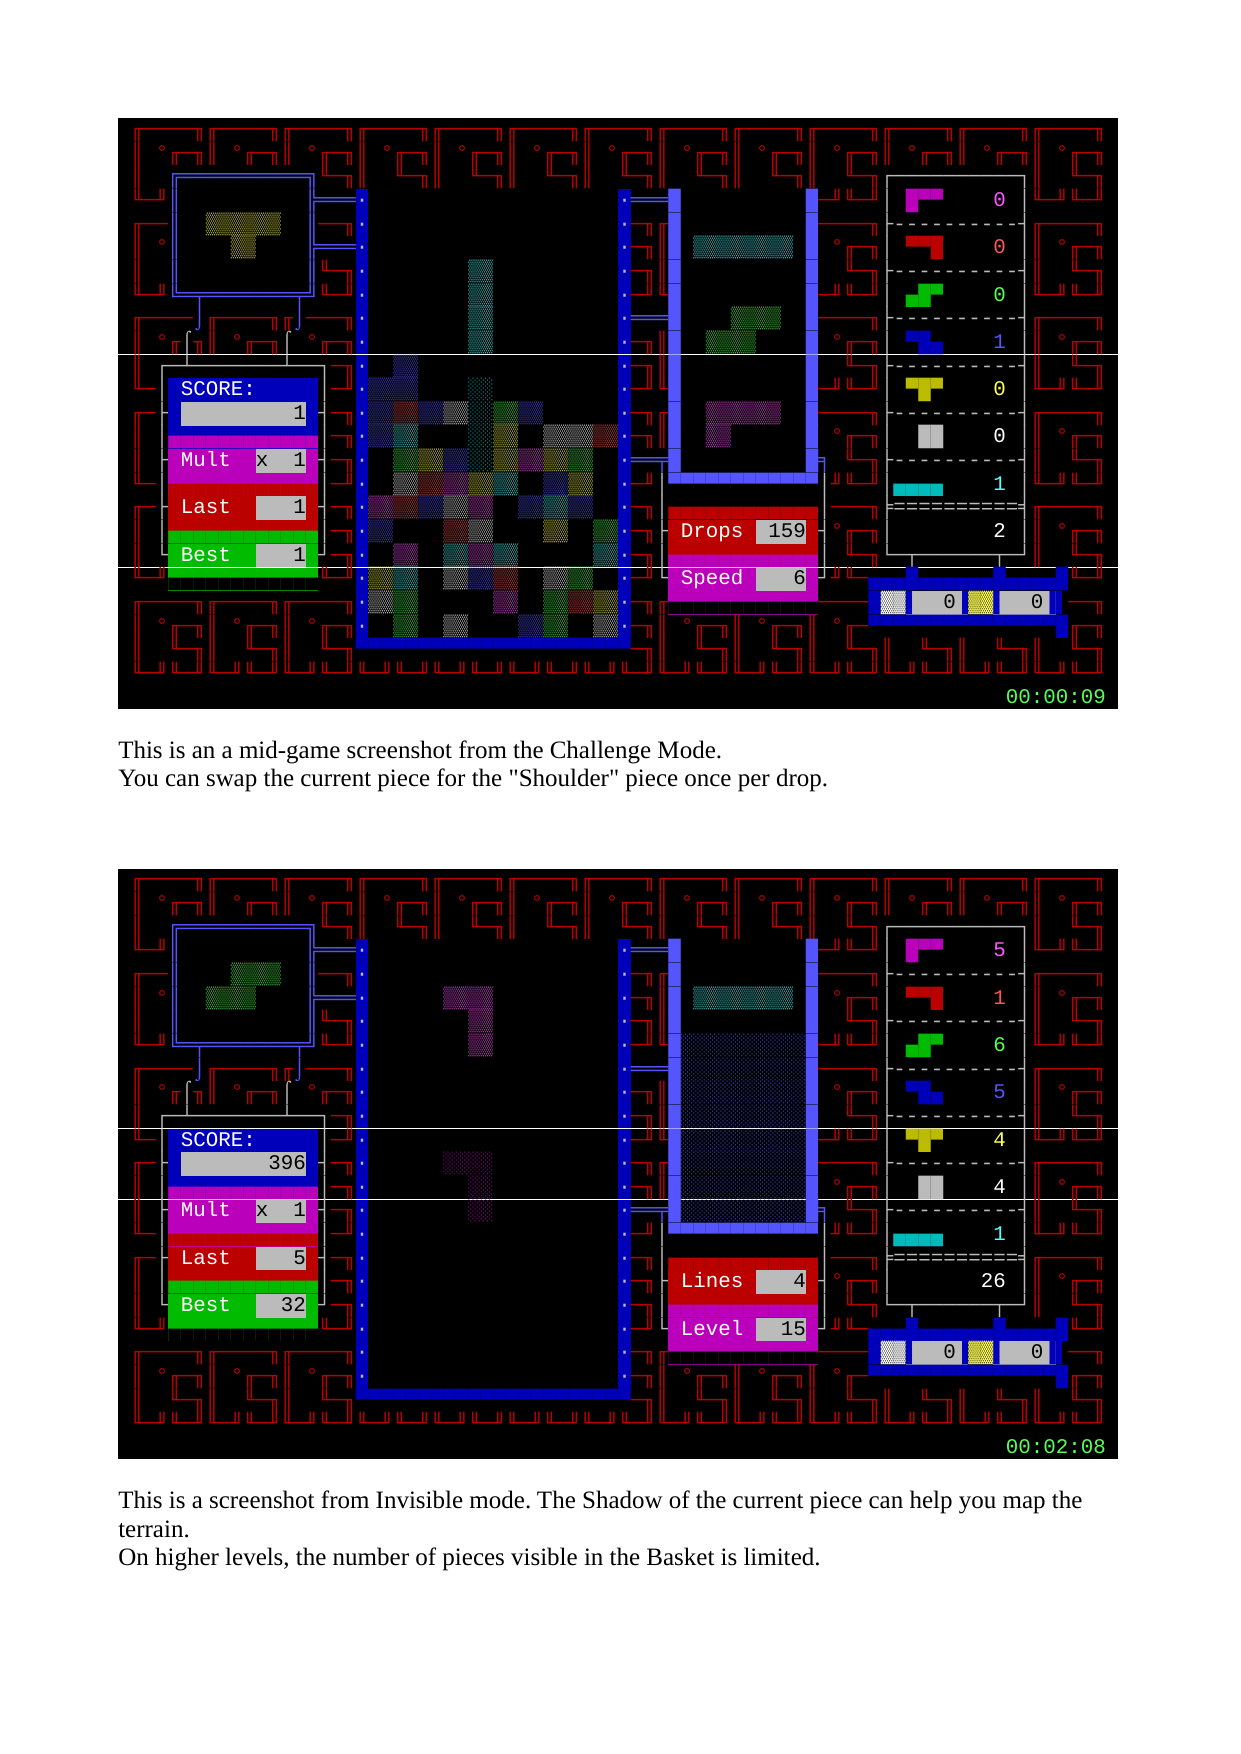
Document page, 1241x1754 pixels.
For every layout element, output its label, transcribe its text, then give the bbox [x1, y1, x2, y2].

text ║ │▄▄▄▄▄▄▄▄▄▄▄▄│─╖∙ ∙─╖├ Lines 4 ┤°╓─╖│ 26 │║ °╓─╖ [118, 1270, 1122, 1294]
text ╓─├ 396 ┤─╖∙ ░░░░ ∙─╖╓█░░░░░░░░░░█────╖├----------┤╓────╖ [118, 1152, 1122, 1176]
text ╙─╜╚═╤═══════╤╝╙─╜∙ ▒▒ ∙─╜╙█ █─╜╙─╜│ ▄█▀ 0 │╙─╜╙─╜ [681, 284, 805, 307]
text ║ °╓─╖║ °╓─╖║ °╓─╖∙ ▒▒ ▒▒ ▒▒▒▒ ▒▒∙─╖║ °╓─╖║ °╓─╖║ °╓─▀▀▀▀▀▀▀▀▀▀▀▀▀▀▀█╓─╖ [664, 615, 734, 638]
text ╓────╖╓────╖╓────╖╓────╖╓────╖╓────╖╓────╖╓────╖╓────╖╓────╖╓────╖╓────╖╓────╖ [118, 868, 1122, 892]
text ║ °║ ▒▒▒▒ ╠═══∙ ▒▒▒▒ ∙─╖║█ ▒▒▒▒▒▒▒▒ █ °╓─╖│ ▀▀█ 1 │║ °╓─╖ [681, 987, 805, 1010]
text ║ °╓─╖║ °╓─╖║ °╓─╖║ °╓─╖║ °╓─╖║ °╓─╖║ °╓─╖║ °╓─╖║ °╓─╖║ °╓─╖║ °╓─╖║ °╓─╖║ °╓─╖ [889, 142, 959, 165]
text ║ ║ ║╙─╖∙ ▒▒ ∙─╖║█ █ ╙─╖├----------┤║ ╙─╖ [118, 1010, 1122, 1034]
text ║ °╓─╖║ °╓─╖║ °╓─╖∙ ▒▒ ▒▒ ▒▒▒▒ ▒▒∙─╖║ °╓─╖║ °╓─╖║ °╓─▀▀▀▀▀▀▀▀▀▀▀▀▀▀▀█╓─╖ [139, 615, 209, 638]
text ╙─╜╙─╜╙─╜╙─╜╙─╜╙─╜╙─╜╙─╜╙─╜╙─╜╙─╜╙─╜╙─╜╙─╜╙─╜╙─╜╙─╜╙─╜╙─╜╙─╜╙─╜╙─╜╙─╜╙─╜╙─╜╙─╜ [118, 662, 1122, 686]
text ╓────⌡╓────╖╓⌡───╖∙ ∙═══█░░░░░░░░░░█────╖├----------┤╓────╖ [199, 1058, 299, 1081]
text ╙─╜╚═╤═══════╤╝╙─╜∙ ▒▒ ∙─╜╙█ █─╜╙─╜│ ▄█▀ 0 │╙─╜╙─╜ [118, 284, 199, 307]
text ╓────⌡╓────╖╓⌡───╖∙ ∙═══█░░░░░░░░░░█────╖├----------┤╓────╖ [299, 1058, 668, 1081]
text ║ ╙─╖║ ╙─╖║ ╙─╖▀▀▀▀▀▀▀▀▀▀▀▀▀▀▀▀▀▀▀▀▀▀─╖║ ╙─╖║ ╙─╖║ ╙─╖║ ╙─╖║ ╙─╖║ ╙─╖ [327, 1389, 647, 1412]
text ║ °╓─╖║ °╓─╖║ °╓─╖║ °╓─╖║ °╓─╖║ °╓─╖║ °╓─╖║ °╓─╖║ °╓─╖║ °╓─╖║ °╓─╖║ °╓─╖║ °╓─╖ [139, 142, 209, 165]
text You can swap the current piece for the "Shoulder" piece once per drop. [118, 763, 1122, 792]
text ╓─├ Last 5 ┤─╖∙ ∙─╖│▄▄▄▄▄▄▄▄▄▄▄▄│───╖╞==========╡╓────╖ [162, 1247, 324, 1270]
text ╓────⌡╓────╖╓⌡───╖∙ ∙═══█░░░░░░░░░░█────╖├----------┤╓────╖ [1025, 1058, 1122, 1081]
text ║ │▄▄▄▄▄▄▄▄▄▄▄▄│─╖∙▒▒▒▒ ░░▒▒ ▒▒▒▒▒▒∙─╖║█ ▒▒ █ °╓─╖│ ██ 0 │║ °╓─╖ [118, 425, 1122, 450]
text ║ ┌─┴───────┴──┐─╖∙ ∙─╖║█░░░░░░░░░░█ ╙─╖├----------┤║ ╙─╖ [887, 1105, 1024, 1128]
text ╓─├ Last 5 ┤─╖∙ ∙─╖│▄▄▄▄▄▄▄▄▄▄▄▄│───╖╞==========╡╓────╖ [325, 1247, 661, 1270]
text ║ °╓─╖║ °╓─╖║ °╓─╖║ °╓─╖║ °╓─╖║ °╓─╖║ °╓─╖║ °╓─╖║ °╓─╖║ °╓─╖║ °╓─╖║ °╓─╖║ °╓─╖ [214, 142, 284, 165]
text ║ °║ ▒▒▒▒ ╠═══∙ ▒▒▒▒ ∙─╖║█ ▒▒▒▒▒▒▒▒ █ °╓─╖│ ▀▀█ 1 │║ °╓─╖ [310, 987, 659, 1010]
text ║ °╓─╖║ °╓─╖║ °╓─╖║ °╓─╖║ °╓─╖║ °╓─╖║ °╓─╖║ °╓─╖║ °╓─╖║ °╓─╖║ °╓─╖║ °╓─╖║ °╓─╖ [289, 142, 359, 165]
text ╙─╜╚═╤═══════╤╝╙─╜∙ ▒▒ ∙─╜╙█ █─╜╙─╜│ ▄█▀ 0 │╙─╜╙─╜ [818, 284, 886, 307]
text This is a screenshot from Invisible mode. The Shadow of the current piece can help you map the terrain. [118, 1485, 1122, 1542]
text ╓─├ 1 ┤─╖∙▒▒▒▒▒▒▒▒░░▒▒▒▒ ∙─╖╓█ ▒▒▒▒▒▒ █────╖├----------┤╓────╖ [818, 402, 886, 426]
text ╙─╜▄▄▄▄▄▄▄▄▄▄▄▄╙─╜∙ ∙─╜└ Level 15 ┘╜╙─▄▄▄█▄▄▄▄▄▄█▄▄▄▄█╙─╜ [1068, 1318, 1122, 1341]
text ╓────╖╓────╖╓────╖∙ ∙─╖╓▄▄▄▄▄▄▄▄▄▄▄▄────█▓▓▌ 0▐▓▓▌ 0▐▌──╖ [118, 1341, 1122, 1365]
text ╓─├ Last 5 ┤─╖∙ ∙─╖│▄▄▄▄▄▄▄▄▄▄▄▄│───╖╞==========╡╓────╖ [1025, 1247, 1122, 1270]
text ╓────⌡╓────╖╓⌡───╖∙ ∙═══█░░░░░░░░░░█────╖├----------┤╓────╖ [818, 1058, 886, 1081]
text ║ └ Best 32 ┘─╖∙ ∙─╖│▄▄▄▄▄▄▄▄▄▄▄▄│ ╙─╖└─┬──────┬─┘║ ╙─╖ [118, 1294, 1122, 1318]
text ║ °╓─╖║ °╓─╖║ °╓─╖║ °╓─╖║ °╓─╖║ °╓─╖║ °╓─╖║ °╓─╖║ °╓─╖║ °╓─╖║ °╓─╖║ °╓─╖║ °╓─╖ [664, 142, 734, 165]
text 00:00:09 [118, 686, 1122, 709]
text ╙─│ SCORE: │─╜∙ ∙─╜╙█░░░░░░░░░░█─╜╙─╜│ ▀█▀ 4 │╙─╜╙─╜ [118, 1128, 1122, 1152]
text ║ °║ ▒▒▒▒ ╠═══∙ ▒▒▒▒ ∙─╖║█ ▒▒▒▒▒▒▒▒ █ °╓─╖│ ▀▀█ 1 │║ °╓─╖ [1039, 987, 1122, 1010]
text ║ °╓─╖║ °╓─╖║ °╓─╖∙ ∙─╖║ °╓─╖║ °╓─╖║ °╓─▀▀▀▀▀▀▀▀▀▀▀▀▀▀▀█╓─╖ [118, 1365, 1122, 1389]
text ║ ┌─┴───────┴──┐─╖∙ ∙─╖║█░░░░░░░░░░█ ╙─╖├----------┤║ ╙─╖ [287, 1105, 659, 1128]
text ║ °╓─╖║ °╓─╖║ °╓─╖║ °╓─╖║ °╓─╖║ °╓─╖║ °╓─╖║ °╓─╖║ °╓─╖║ °╓─╖║ °╓─╖║ °╓─╖║ °╓─╖ [118, 892, 1122, 916]
text ║ ┌─┴───────┴──┐─╖∙ ∙─╖║█░░░░░░░░░░█ ╙─╖├----------┤║ ╙─╖ [818, 1105, 872, 1128]
text ╙─│▄▄▄▄▄▄▄▄▄▄▄▄│─╜∙ ▒▒▒▒▒▒▒▒▒▒ ▒▒▒▒ ∙─╜│▀▀▀▀▀▀▀▀▀▀▀▀│╜╙─╜│▄▄▄▄ 1 │╙─╜╙─╜ [325, 473, 661, 496]
text ╓─├ 1 ┤─╖∙▒▒▒▒▒▒▒▒░░▒▒▒▒ ∙─╖╓█ ▒▒▒▒▒▒ █────╖├----------┤╓────╖ [162, 402, 324, 426]
text ╓──║ ▒▒▒▒▒▒ ║──╖∙ ∙─╖╓█ █────╖├----------┤╓────╖ [1025, 213, 1122, 236]
text ║ °╓─╖║ °╓─╖║ °╓─╖║ °╓─╖║ °╓─╖║ °╓─╖║ °╓─╖║ °╓─╖║ °╓─╖║ °╓─╖║ °╓─╖║ °╓─╖║ °╓─╖ [439, 142, 509, 165]
text ║ °║ ▒▒▒▒ ╠═══∙ ▒▒▒▒ ∙─╖║█ ▒▒▒▒▒▒▒▒ █ °╓─╖│ ▀▀█ 1 │║ °╓─╖ [177, 987, 309, 1010]
text ║ ╔══════════╗╙─╖║ ╙─╖║ ╙─╖║ ╙─╖║ ╙─╖║ ╙─╖║ ╙─╖║ ╙─╖┌──────────┐║ ╙─╖ [139, 916, 347, 939]
text ║ ╔══════════╗╙─╖║ ╙─╖║ ╙─╖║ ╙─╖║ ╙─╖║ ╙─╖║ ╙─╖║ ╙─╖┌──────────┐║ ╙─╖ [118, 165, 1122, 189]
text ╙─╜╚═╤═══════╤╝╙─╜∙ ▒▒ ∙─╜╙█ █─╜╙─╜│ ▄█▀ 0 │╙─╜╙─╜ [1025, 284, 1122, 307]
text ║ ╔══════════╗╙─╖║ ╙─╖║ ╙─╖║ ╙─╖║ ╙─╖║ ╙─╖║ ╙─╖║ ╙─╖┌──────────┐║ ╙─╖ [852, 916, 1034, 939]
text ╙─│▄▄▄▄▄▄▄▄▄▄▄▄│─╜∙ ▒▒▒▒▒▒▒▒▒▒ ▒▒▒▒ ∙─╜│▀▀▀▀▀▀▀▀▀▀▀▀│╜╙─╜│▄▄▄▄ 1 │╙─╜╙─╜ [162, 473, 324, 496]
text ╓────╖╓────╖╓────╖∙▒▒▒▒ ▒▒ ▒▒▒▒▒▒∙─╖╓▄▄▄▄▄▄▄▄▄▄▄▄────█▓▓▌ 0▐▓▓▌ 0▐▌──╖ [118, 591, 1122, 615]
text ╓─├ Last 5 ┤─╖∙ ∙─╖│▄▄▄▄▄▄▄▄▄▄▄▄│───╖╞==========╡╓────╖ [887, 1247, 1024, 1270]
text ║ ├ Mult x 1 ┤─╖∙ ░░ ∙══╤█░░░░░░░░░░█╕ ╙─╖├----------┤║ ╙─╖ [118, 1199, 1122, 1223]
text ╙─╜╚═╤═══════╤╝╙─╜∙ ▒▒ ∙─╜╙█░░░░░░░░░░█─╜╙─╜│ ▄█▀ 6 │╙─╜╙─╜ [118, 1034, 1122, 1058]
text ╓──║ ▒▒▒▒▒▒ ║──╖∙ ∙─╖╓█ █────╖├----------┤╓────╖ [118, 213, 172, 236]
text ╓────⌡╓────╖╓⌡───╖∙ ∙═══█░░░░░░░░░░█────╖├----------┤╓────╖ [118, 1058, 199, 1081]
text ║ °╓─╖║ °╓─╖║ °╓─╖║ °╓─╖║ °╓─╖║ °╓─╖║ °╓─╖║ °╓─╖║ °╓─╖║ °╓─╖║ °╓─╖║ °╓─╖║ °╓─╖ [1039, 142, 1122, 165]
text ║ ╔══════════╗╙─╖║ ╙─╖║ ╙─╖║ ╙─╖║ ╙─╖║ ╙─╖║ ╙─╖║ ╙─╖┌──────────┐║ ╙─╖ [887, 927, 1024, 939]
text ║ °╓─╖║ °╓─╖║ °╓─╖║ °╓─╖║ °╓─╖║ °╓─╖║ °╓─╖║ °╓─╖║ °╓─╖║ °╓─╖║ °╓─╖║ °╓─╖║ °╓─╖ [589, 142, 659, 165]
text ╓─├ Last 5 ┤─╖∙ ∙─╖│▄▄▄▄▄▄▄▄▄▄▄▄│───╖╞==========╡╓────╖ [662, 1247, 824, 1270]
text ║ °╓─╖║ °╓─╖║ °╓─╖║ °╓─╖║ °╓─╖║ °╓─╖║ °╓─╖║ °╓─╖║ °╓─╖║ °╓─╖║ °╓─╖║ °╓─╖║ °╓─╖ [964, 142, 1034, 165]
text ╓────╖╓────╖╓────╖╓────╖╓────╖╓────╖╓────╖╓────╖╓────╖╓────╖╓────╖╓────╖╓────╖ [118, 118, 1122, 142]
text ╙─╜╚═╤═══════╤╝╙─╜∙ ▒▒ ∙─╜╙█ █─╜╙─╜│ ▄█▀ 0 │╙─╜╙─╜ [177, 284, 309, 292]
text ╓──║ ▒▒▒▒ ║──╖∙ ∙─╖╓█ █────╖├----------┤╓────╖ [118, 963, 1122, 987]
text ║ °╓─╖║ °╓─╖║ °╓─╖║ °╓─╖║ °╓─╖║ °╓─╖║ °╓─╖║ °╓─╖║ °╓─╖║ °╓─╖║ °╓─╖║ °╓─╖║ °╓─╖ [364, 142, 434, 165]
text ╓─├ 1 ┤─╖∙▒▒▒▒▒▒▒▒░░▒▒▒▒ ∙─╖╓█ ▒▒▒▒▒▒ █────╖├----------┤╓────╖ [681, 402, 805, 426]
text ╙─╜╙─╜╙─╜╙─╜╙─╜╙─╜╙─╜╙─╜╙─╜╙─╜╙─╜╙─╜╙─╜╙─╜╙─╜╙─╜╙─╜╙─╜╙─╜╙─╜╙─╜╙─╜╙─╜╙─╜╙─╜╙─╜ [118, 1412, 1122, 1436]
text ║ └ Best 1 ┘─╖∙ ▒▒ ▒▒▒▒▒▒ ▒▒∙─╖│▄▄▄▄▄▄▄▄▄▄▄▄│ ╙─╖└─┬──────┬─┘║ ╙─╖ [139, 544, 661, 567]
text ╓─├ 1 ┤─╖∙▒▒▒▒▒▒▒▒░░▒▒▒▒ ∙─╖╓█ ▒▒▒▒▒▒ █────╖├----------┤╓────╖ [887, 402, 1024, 426]
text ╙─╜║ ╠═══∙ ∙═══█ █─╜╙─╜│ █▀▀ 5 │╙─╜╙─╜ [118, 939, 1122, 963]
text ║ │▄▄▄▄▄▄▄▄▄▄▄▄│─╖∙ ░░ ∙─╖║█░░░░░░░░░░█ °╓─╖│ ██ 4 │║ °╓─╖ [681, 1176, 805, 1199]
text ╙─╜▄▄▄▄▄▄▄▄▄▄▄▄╙─╜∙▒▒▒▒ ▒▒▒▒▒▒ ▒▒▒▒ ∙─╜└ Speed 6 ┘╜╙─▄▄▄█▄▄▄▄▄▄█▄▄▄▄█╙─╜ [118, 567, 1122, 591]
text ║ °╓⌠╖║ °╓─╖⌠ °╓─╖∙ ∙─╖║█░░░░░░░░░░█ °╓─╖│ ▀█▄ 5 │║ °╓─╖ [118, 1081, 1122, 1105]
text ║ ┌─┴───────┴──┐─╖∙ ∙─╖║█░░░░░░░░░░█ ╙─╖├----------┤║ ╙─╖ [162, 1116, 324, 1128]
text ╙─╜▄▄▄▄▄▄▄▄▄▄▄▄╙─╜∙ ∙─╜└ Level 15 ┘╜╙─▄▄▄█▄▄▄▄▄▄█▄▄▄▄█╙─╜ [118, 1318, 905, 1341]
text ║ │▄▄▄▄▄▄▄▄▄▄▄▄│─╖∙ ░░ ∙─╖║█░░░░░░░░░░█ °╓─╖│ ██ 4 │║ °╓─╖ [818, 1176, 886, 1199]
text ║ °╓─╖║ °╓─╖║ °╓─╖∙ ▒▒ ▒▒ ▒▒▒▒ ▒▒∙─╖║ °╓─╖║ °╓─╖║ °╓─▀▀▀▀▀▀▀▀▀▀▀▀▀▀▀█╓─╖ [739, 615, 809, 638]
text ║ °╓⌠╖║ °╓─╖⌠ °╓─╖∙ ▒▒ ∙─╖║█ ▒▒▒▒ █ °╓─╖│ ▀█▄ 1 │║ °╓─╖ [214, 331, 659, 354]
text ╙─│▄▄▄▄▄▄▄▄▄▄▄▄│─╜∙ ▒▒▒▒▒▒▒▒▒▒ ▒▒▒▒ ∙─╜│▀▀▀▀▀▀▀▀▀▀▀▀│╜╙─╜│▄▄▄▄ 1 │╙─╜╙─╜ [662, 473, 824, 496]
text ║ └ Best 1 ┘─╖∙ ▒▒ ▒▒▒▒▒▒ ▒▒∙─╖│▄▄▄▄▄▄▄▄▄▄▄▄│ ╙─╖└─┬──────┬─┘║ ╙─╖ [662, 544, 824, 567]
text ║ °╓─╖║ °╓─╖║ °╓─╖║ °╓─╖║ °╓─╖║ °╓─╖║ °╓─╖║ °╓─╖║ °╓─╖║ °╓─╖║ °╓─╖║ °╓─╖║ °╓─╖ [739, 142, 809, 165]
text On higher levels, the number of pieces visible in the Basket is limited. [118, 1542, 1122, 1571]
text ║ °╓─╖║ °╓─╖║ °╓─╖∙ ▒▒ ▒▒ ▒▒▒▒ ▒▒∙─╖║ °╓─╖║ °╓─╖║ °╓─▀▀▀▀▀▀▀▀▀▀▀▀▀▀▀█╓─╖ [289, 615, 659, 638]
text ║ °╓⌠╖║ °╓─╖⌠ °╓─╖∙ ▒▒ ∙─╖║█ ▒▒▒▒ █ °╓─╖│ ▀█▄ 1 │║ °╓─╖ [681, 331, 805, 354]
text ╓────⌡╓────╖╓⌡───╖∙ ∙═══█░░░░░░░░░░█────╖├----------┤╓────╖ [887, 1058, 1024, 1081]
text ╓─├ Last 1 ┤─╖∙▒▒▒▒▒▒▒▒▒▒ ▒▒▒▒▒▒ ∙─╖│▄▄▄▄▄▄▄▄▄▄▄▄│───╖╞==========╡╓────╖ [118, 496, 1122, 520]
text ║ °╓─╖║ °╓─╖║ °╓─╖∙ ▒▒ ▒▒ ▒▒▒▒ ▒▒∙─╖║ °╓─╖║ °╓─╖║ °╓─▀▀▀▀▀▀▀▀▀▀▀▀▀▀▀█╓─╖ [852, 626, 1055, 638]
text ║ °╓─╖║ °╓─╖║ °╓─╖∙ ▒▒ ▒▒ ▒▒▒▒ ▒▒∙─╖║ °╓─╖║ °╓─╖║ °╓─▀▀▀▀▀▀▀▀▀▀▀▀▀▀▀█╓─╖ [214, 615, 284, 638]
text ║ └ Best 1 ┘─╖∙ ▒▒ ▒▒▒▒▒▒ ▒▒∙─╖│▄▄▄▄▄▄▄▄▄▄▄▄│ ╙─╖└─┬──────┬─┘║ ╙─╖ [887, 544, 1024, 554]
text ╙─╜╚═╤═══════╤╝╙─╜∙ ▒▒ ∙─╜╙█ █─╜╙─╜│ ▄█▀ 0 │╙─╜╙─╜ [931, 284, 1024, 307]
text ╙─│▄▄▄▄▄▄▄▄▄▄▄▄│─╜∙ ∙─╜│▀▀▀▀▀▀▀▀▀▀▀▀│╜╙─╜│▄▄▄▄ 1 │╙─╜╙─╜ [118, 1223, 1122, 1247]
text This is an a mid-game screenshot from the Challenge Mode. [118, 735, 1122, 763]
text ║ ╙─╖║ ╙─╖║ ╙─╖▀▀▀▀▀▀▀▀▀▀▀▀▀▀▀▀▀▀▀▀▀▀─╖║ ╙─╖║ ╙─╖║ ╙─╖║ ╙─╖║ ╙─╖║ ╙─╖ [118, 638, 1122, 662]
text ║ └ Best 1 ┘─╖∙ ▒▒ ▒▒▒▒▒▒ ▒▒∙─╖│▄▄▄▄▄▄▄▄▄▄▄▄│ ╙─╖└─┬──────┬─┘║ ╙─╖ [852, 544, 911, 567]
text ║ │▄▄▄▄▄▄▄▄▄▄▄▄│─╖∙ ░░ ∙─╖║█░░░░░░░░░░█ °╓─╖│ ██ 4 │║ °╓─╖ [162, 1176, 324, 1199]
text ║ ┌─┴───────┴──┐─╖∙ ∙─╖║█░░░░░░░░░░█ ╙─╖├----------┤║ ╙─╖ [681, 1105, 805, 1128]
text ║ ┌─┴───────┴──┐─╖∙ ∙─╖║█░░░░░░░░░░█ ╙─╖├----------┤║ ╙─╖ [1039, 1105, 1097, 1128]
text ╓──║ ▒▒▒▒▒▒ ║──╖∙ ∙─╖╓█ █────╖├----------┤╓────╖ [681, 213, 805, 236]
text ║ │▄▄▄▄▄▄▄▄▄▄▄▄│─╖∙ ░░ ∙─╖║█░░░░░░░░░░█ °╓─╖│ ██ 4 │║ °╓─╖ [943, 1176, 1024, 1199]
text ║ °╓⌠╖║ °╓─╖⌠ °╓─╖∙ ▒▒ ∙─╖║█ ▒▒▒▒ █ °╓─╖│ ▀█▄ 1 │║ °╓─╖ [139, 331, 209, 354]
text ╓──║ ▒▒▒▒▒▒ ║──╖∙ ∙─╖╓█ █────╖├----------┤╓────╖ [314, 213, 668, 236]
text ║ °║ ▒▒▒▒ ╠═══∙ ▒▒▒▒ ∙─╖║█ ▒▒▒▒▒▒▒▒ █ °╓─╖│ ▀▀█ 1 │║ °╓─╖ [943, 987, 1024, 1010]
text ╓──║ ▒▒▒▒▒▒ ║──╖∙ ∙─╖╓█ █────╖├----------┤╓────╖ [177, 213, 309, 236]
text ╙─│ SCORE: │─╜∙▒▒▒▒ ░░ ∙─╜╙█ █─╜╙─╜│ ▀█▀ 0 │╙─╜╙─╜ [118, 378, 1122, 402]
text ║ ║ ║╙─╖∙ ▒▒ ∙─╖║█ █ ╙─╖├----------┤║ ╙─╖ [118, 260, 1122, 284]
text ║ °╓⌠╖║ °╓─╖⌠ °╓─╖∙ ▒▒ ∙─╖║█ ▒▒▒▒ █ °╓─╖│ ▀█▄ 1 │║ °╓─╖ [1039, 331, 1122, 354]
text ╓─├ 1 ┤─╖∙▒▒▒▒▒▒▒▒░░▒▒▒▒ ∙─╖╓█ ▒▒▒▒▒▒ █────╖├----------┤╓────╖ [325, 402, 668, 426]
text ║ °║ ▒▒ ╠═══∙ ∙─╖║█ ▒▒▒▒▒▒▒▒ █ °╓─╖│ ▀▀█ 0 │║ °╓─╖ [118, 236, 1122, 260]
text 00:02:08 [118, 1436, 1122, 1459]
text ╙─╜║ ╠═══∙ ∙═══█ █─╜╙─╜│ █▀▀ 0 │╙─╜╙─╜ [118, 189, 1122, 213]
text ║ ┌─┴───────┴──┐─╖∙ ▒▒ ∙─╖║█ █ ╙─╖├----------┤║ ╙─╖ [118, 354, 1122, 378]
text ╙─╜╚═╤═══════╤╝╙─╜∙ ▒▒ ∙─╜╙█ █─╜╙─╜│ ▄█▀ 0 │╙─╜╙─╜ [300, 284, 668, 307]
text ║ °╓⌠╖║ °╓─╖⌠ °╓─╖∙ ▒▒ ∙─╖║█ ▒▒▒▒ █ °╓─╖│ ▀█▄ 1 │║ °╓─╖ [818, 331, 886, 354]
text ║ └ Best 1 ┘─╖∙ ▒▒ ▒▒▒▒▒▒ ▒▒∙─╖│▄▄▄▄▄▄▄▄▄▄▄▄│ ╙─╖└─┬──────┬─┘║ ╙─╖ [1039, 544, 1097, 567]
text ║ │▄▄▄▄▄▄▄▄▄▄▄▄│─╖∙▒▒ ▒▒▒▒ ▒▒ ▒▒∙─╖├ Drops 159 ┤°╓─╖│ 2 │║ °╓─╖ [118, 520, 1122, 544]
text ║ °╓─╖║ °╓─╖║ °╓─╖║ °╓─╖║ °╓─╖║ °╓─╖║ °╓─╖║ °╓─╖║ °╓─╖║ °╓─╖║ °╓─╖║ °╓─╖║ °╓─╖ [814, 142, 884, 165]
text ║ °║ ▒▒▒▒ ╠═══∙ ▒▒▒▒ ∙─╖║█ ▒▒▒▒▒▒▒▒ █ °╓─╖│ ▀▀█ 1 │║ °╓─╖ [818, 987, 886, 1010]
text ╓─├ 1 ┤─╖∙▒▒▒▒▒▒▒▒░░▒▒▒▒ ∙─╖╓█ ▒▒▒▒▒▒ █────╖├----------┤╓────╖ [1025, 402, 1122, 426]
text ╙─│▄▄▄▄▄▄▄▄▄▄▄▄│─╜∙ ▒▒▒▒▒▒▒▒▒▒ ▒▒▒▒ ∙─╜│▀▀▀▀▀▀▀▀▀▀▀▀│╜╙─╜│▄▄▄▄ 1 │╙─╜╙─╜ [1025, 473, 1122, 496]
text ╓────⌡╓────╖╓⌡───╖∙ ▒▒ ∙═══█ ▒▒▒▒ █────╖├----------┤╓────╖ [118, 307, 1122, 331]
text ╙─│▄▄▄▄▄▄▄▄▄▄▄▄│─╜∙ ▒▒▒▒▒▒▒▒▒▒ ▒▒▒▒ ∙─╜│▀▀▀▀▀▀▀▀▀▀▀▀│╜╙─╜│▄▄▄▄ 1 │╙─╜╙─╜ [887, 473, 1024, 496]
text ╓──║ ▒▒▒▒▒▒ ║──╖∙ ∙─╖╓█ █────╖├----------┤╓────╖ [887, 213, 1024, 236]
text ║ °╓⌠╖║ °╓─╖⌠ °╓─╖∙ ▒▒ ∙─╖║█ ▒▒▒▒ █ °╓─╖│ ▀█▄ 1 │║ °╓─╖ [931, 331, 1024, 354]
text ╓──║ ▒▒▒▒▒▒ ║──╖∙ ∙─╖╓█ █────╖├----------┤╓────╖ [818, 213, 886, 236]
text ║ │▄▄▄▄▄▄▄▄▄▄▄▄│─╖∙ ░░ ∙─╖║█░░░░░░░░░░█ °╓─╖│ ██ 4 │║ °╓─╖ [325, 1176, 659, 1199]
text ║ │▄▄▄▄▄▄▄▄▄▄▄▄│─╖∙ ░░ ∙─╖║█░░░░░░░░░░█ °╓─╖│ ██ 4 │║ °╓─╖ [1039, 1176, 1122, 1199]
text ╓────⌡╓────╖╓⌡───╖∙ ∙═══█░░░░░░░░░░█────╖├----------┤╓────╖ [681, 1058, 805, 1081]
text ║ °╓─╖║ °╓─╖║ °╓─╖║ °╓─╖║ °╓─╖║ °╓─╖║ °╓─╖║ °╓─╖║ °╓─╖║ °╓─╖║ °╓─╖║ °╓─╖║ °╓─╖ [514, 142, 584, 165]
text ║ ├ Mult x 1 ┤─╖∙ ▒▒▒▒▒▒░░▒▒▒▒▒▒▒▒ ∙══╤█ █╕ ╙─╖├----------┤║ ╙─╖ [118, 449, 1122, 473]
text ╓─├ Last 5 ┤─╖∙ ∙─╖│▄▄▄▄▄▄▄▄▄▄▄▄│───╖╞==========╡╓────╖ [825, 1247, 886, 1270]
